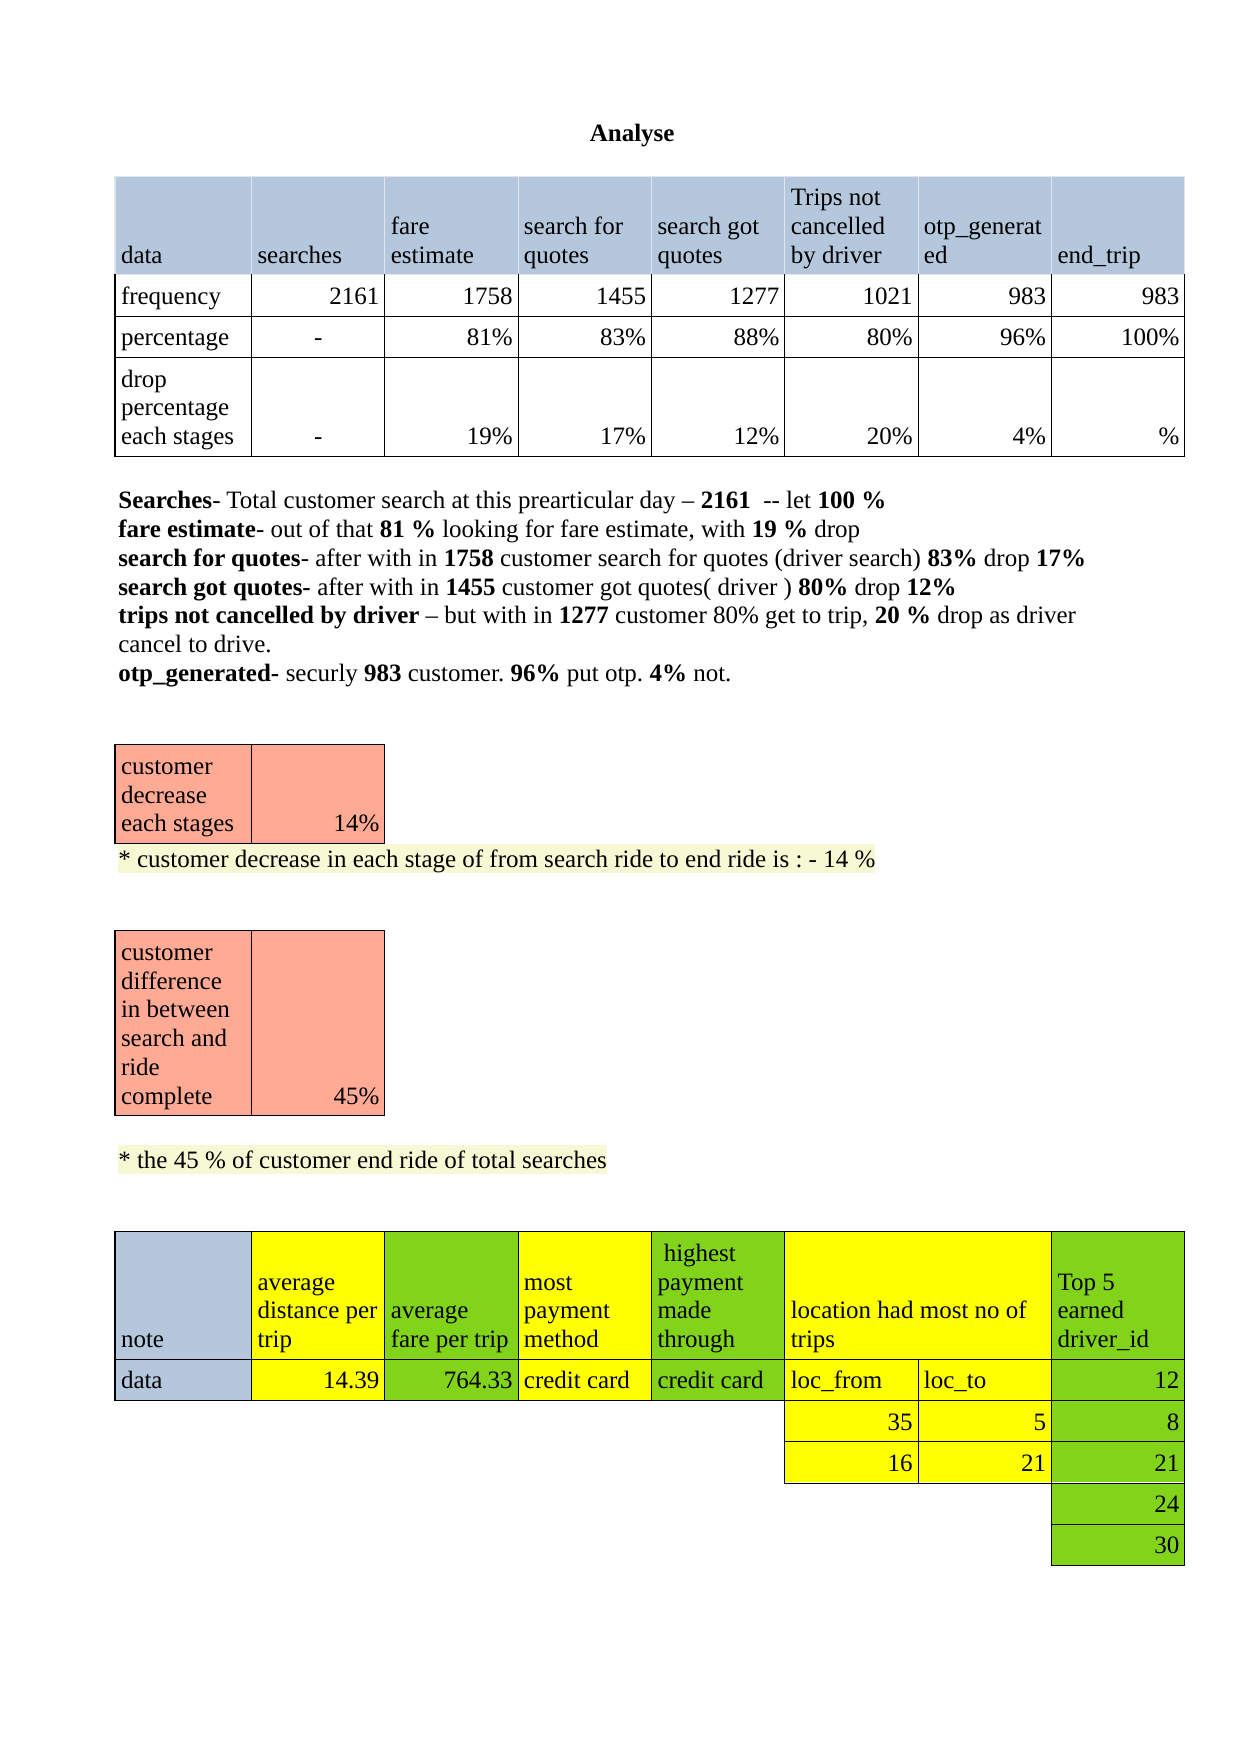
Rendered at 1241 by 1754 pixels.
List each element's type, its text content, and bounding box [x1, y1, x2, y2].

table_cell [518, 1441, 651, 1482]
table_cell [518, 1524, 651, 1565]
table_cell 1455 [519, 275, 651, 316]
table_cell [385, 1483, 518, 1524]
text Analyse [118, 118, 1122, 147]
table_header average distance per trip [252, 1232, 384, 1359]
table_header data [116, 177, 251, 274]
table_cell percentage [116, 317, 251, 357]
table_cell [115, 1441, 251, 1482]
table_cell [785, 1484, 918, 1524]
text trips not cancelled by driver – but with in 1277 customer 80% get to trip, 20 % drop as driver cancel to drive. [118, 600, 1122, 658]
table_cell 16 [785, 1442, 918, 1482]
table_cell [518, 1483, 651, 1524]
table_cell 24 [1052, 1484, 1184, 1524]
table_cell 96% [919, 317, 1051, 357]
table_cell [918, 1524, 1051, 1565]
text search got quotes- after with in 1455 customer got quotes( driver ) 80% drop 12% [118, 572, 1122, 600]
table_header average fare per trip [385, 1232, 518, 1359]
table_cell [385, 1524, 518, 1565]
table_cell 1758 [385, 275, 518, 316]
table_cell 21 [1052, 1442, 1184, 1482]
table_cell 100% [1052, 317, 1184, 357]
table_cell 14.39 [252, 1360, 384, 1400]
table_cell [385, 1401, 518, 1441]
table_cell [115, 1524, 251, 1565]
table_header end_trip [1052, 177, 1184, 274]
table_cell credit card [519, 1360, 651, 1400]
table_cell 17% [519, 358, 651, 456]
table_cell 12 [1052, 1360, 1184, 1400]
table_cell loc_from [785, 1360, 918, 1400]
table_cell 2161 [252, 275, 384, 316]
table_header fare estimate [385, 177, 518, 274]
table_cell loc_to [919, 1360, 1051, 1400]
table_cell - [252, 358, 384, 456]
table_cell 4% [919, 358, 1051, 456]
table_cell [251, 1483, 385, 1524]
table_cell - [252, 317, 384, 357]
table_header customer difference in between search and ride complete [116, 931, 251, 1115]
table_cell 21 [919, 1442, 1051, 1482]
table_cell 1021 [785, 275, 918, 316]
text search for quotes- after with in 1758 customer search for quotes (driver search) 83% drop 17% [118, 543, 1122, 572]
table_cell frequency [116, 275, 251, 316]
table_header otp_generated [919, 177, 1051, 274]
table_cell drop percentage each stages [116, 358, 251, 456]
table_cell 19% [385, 358, 518, 456]
text * the 45 % of customer end ride of total searches [118, 1145, 1122, 1174]
text * customer decrease in each stage of from search ride to end ride is : - 14 % [118, 844, 1122, 873]
table_header search for quotes [519, 177, 651, 274]
table_cell [251, 1401, 385, 1441]
text Searches- Total customer search at this prearticular day – 2161 -- let 100 % [118, 485, 1122, 514]
table_cell [785, 1524, 918, 1565]
table_header customer decrease each stages [116, 745, 251, 843]
table_header highest payment made through [652, 1232, 784, 1359]
table_cell [385, 1441, 518, 1482]
table_cell [251, 1441, 385, 1482]
table_cell 764.33 [385, 1360, 518, 1400]
table_cell [651, 1524, 785, 1565]
table_header Trips not cancelled by driver [785, 177, 918, 274]
table_cell 1277 [652, 275, 784, 316]
table_cell [651, 1483, 785, 1524]
table_cell [918, 1484, 1051, 1524]
table_header 45% [252, 931, 384, 1115]
table_cell credit card [652, 1360, 784, 1400]
text otp_generated- securly 983 customer. 96% put otp. 4% not. [118, 658, 1122, 687]
table_cell 983 [1052, 275, 1184, 316]
table_cell [251, 1524, 385, 1565]
text fare estimate- out of that 81 % looking for fare estimate, with 19 % drop [118, 514, 1122, 543]
table_header location had most no of trips [785, 1232, 1051, 1359]
table_header searches [252, 177, 384, 274]
table_cell [651, 1401, 784, 1441]
table_cell 80% [785, 317, 918, 357]
table_cell [651, 1441, 784, 1482]
table_cell 81% [385, 317, 518, 357]
table_cell [518, 1401, 651, 1441]
table_cell [115, 1483, 251, 1524]
table_cell 983 [919, 275, 1051, 316]
table_cell 88% [652, 317, 784, 357]
table_header Top 5 earned driver_id [1052, 1232, 1184, 1359]
table_cell 12% [652, 358, 784, 456]
table_cell 30 [1052, 1525, 1184, 1565]
table_cell 8 [1052, 1401, 1184, 1441]
table_header note [116, 1232, 251, 1359]
table_cell 5 [919, 1401, 1051, 1441]
table_cell [115, 1401, 251, 1441]
table_cell 35 [785, 1401, 918, 1441]
table_header most payment method [519, 1232, 651, 1359]
table_cell 20% [785, 358, 918, 456]
table_cell 83% [519, 317, 651, 357]
table_header search got quotes [652, 177, 784, 274]
table_header 14% [252, 745, 384, 843]
table_cell % [1052, 358, 1184, 456]
table_cell data [116, 1360, 251, 1400]
